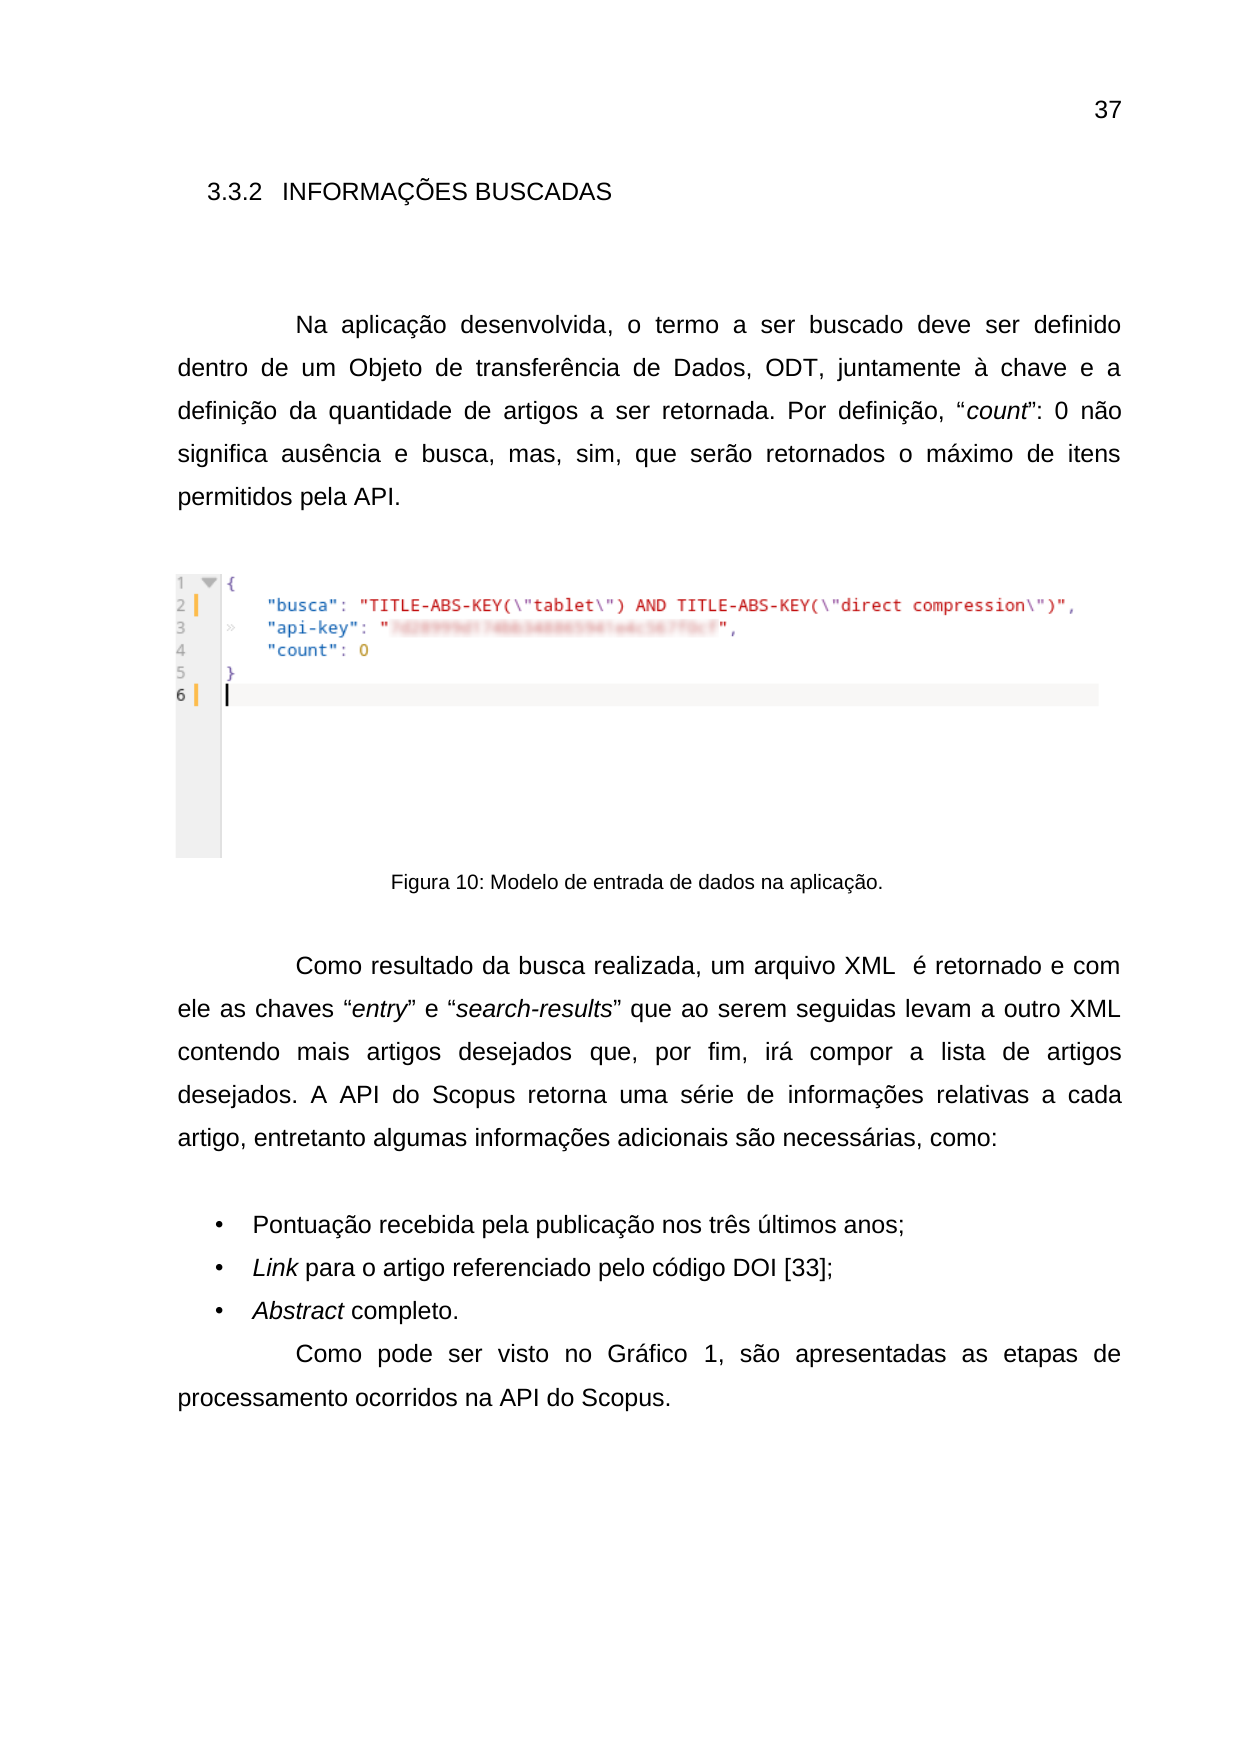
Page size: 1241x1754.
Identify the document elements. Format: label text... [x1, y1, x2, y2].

list Pontuação recebida pela publicação nos três últimos anos; [215, 1210, 1122, 1238]
list Link para o artigo referenciado pelo código DOI [33]; [215, 1253, 1122, 1282]
text Como pode ser visto no Gráfico 1, são apresentadas as etapas de processamento ocorridos na API do Scopus. [177, 1339, 1122, 1411]
list Abstract completo. [215, 1296, 1122, 1325]
text Figura 10: Modelo de entrada de dados na aplicação. [176, 858, 1098, 893]
picture [175, 574, 1099, 858]
subtitle INFORMAÇÕES BUSCADAS [207, 177, 1122, 206]
text Como resultado da busca realizada, um arquivo XML é retornado e com ele as chaves “entry” e “search-results” que ao serem seguidas levam a outro XML contendo mais artigos desejados que, por fim, irá compor a lista de artigos desejados. A API do Scopus retorna uma série de informações relativas a cada artigo, entretanto algumas informações adicionais são necessárias, como: [177, 951, 1122, 1152]
text Na aplicação desenvolvida, o termo a ser buscado deve ser definido dentro de um Objeto de transferência de Dados, ODT, juntamente à chave e a definição da quantidade de artigos a ser retornada. Por definição, “count”: 0 não significa ausência e busca, mas, sim, que serão retornados o máximo de itens permitidos pela API. [177, 310, 1122, 511]
